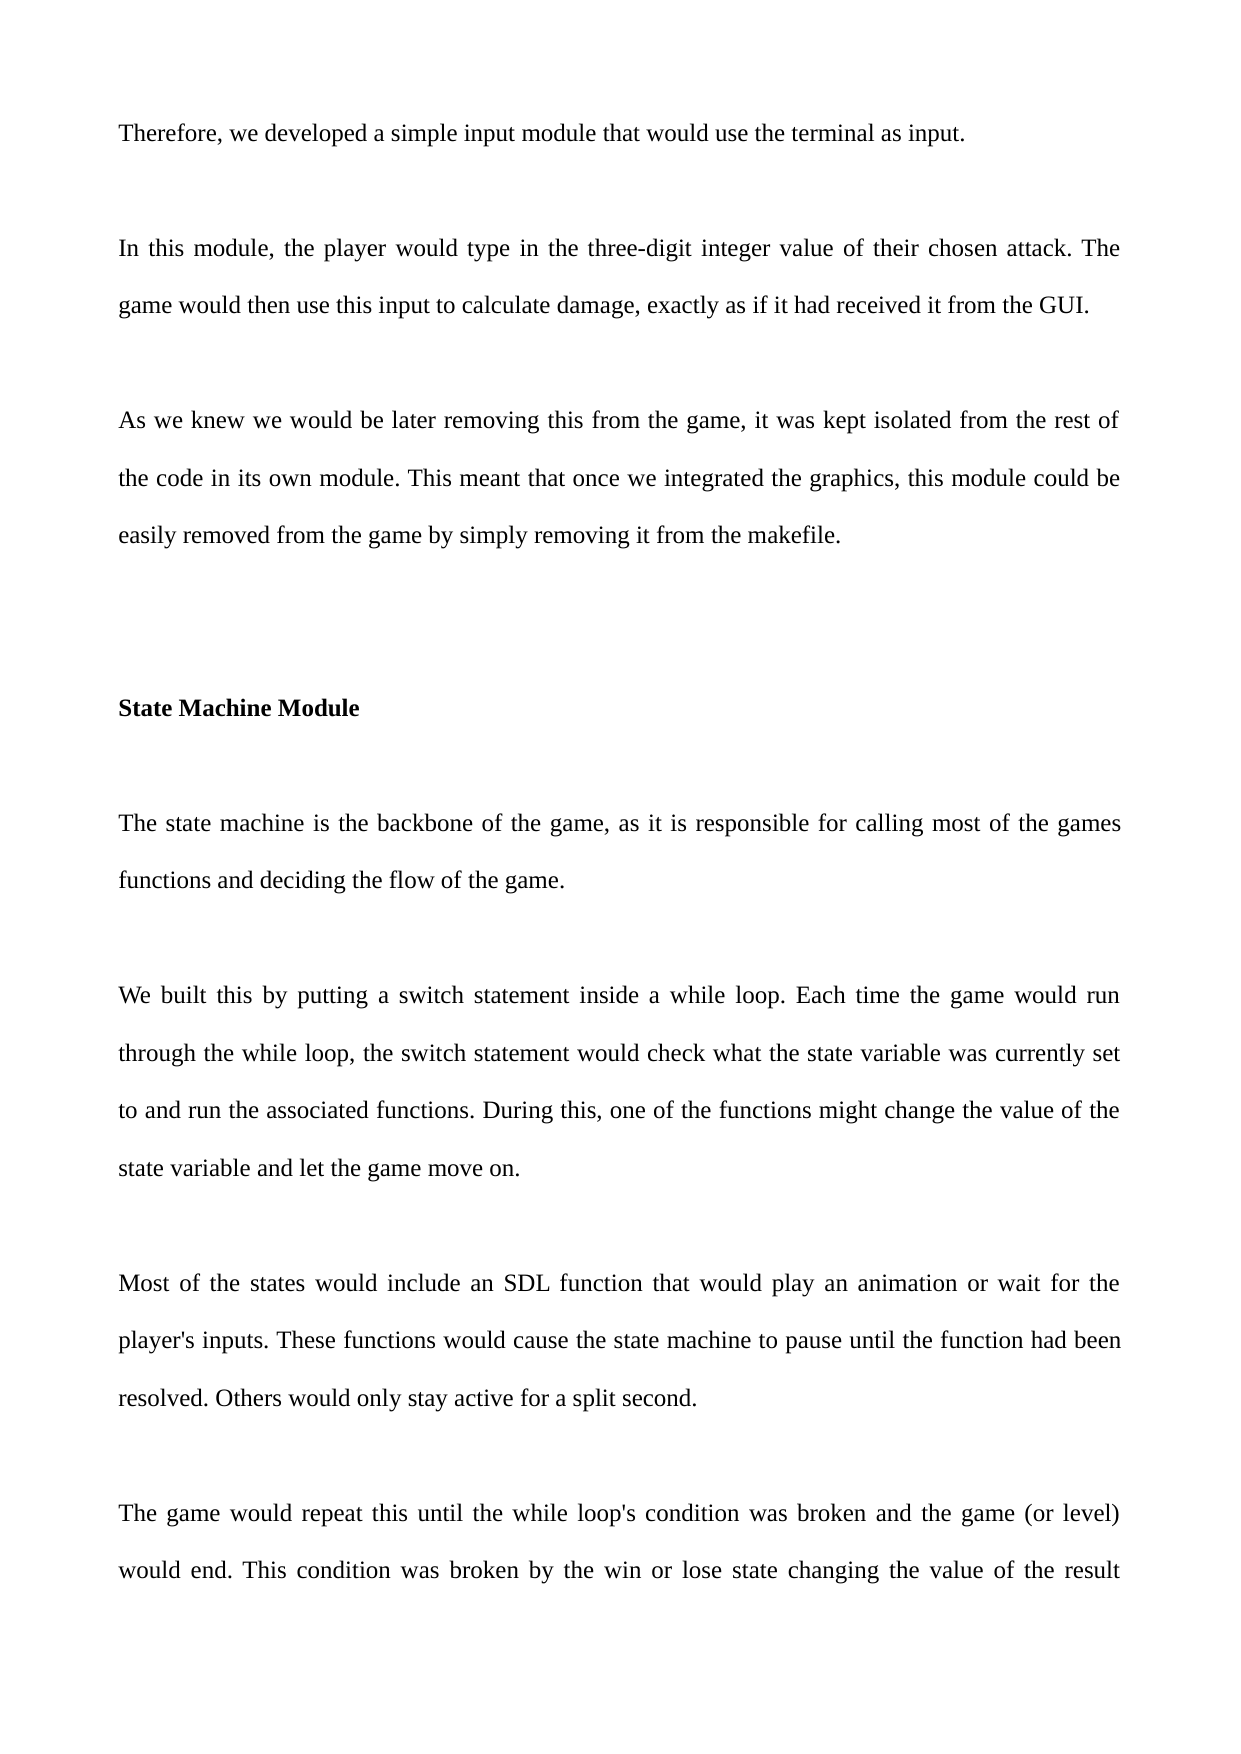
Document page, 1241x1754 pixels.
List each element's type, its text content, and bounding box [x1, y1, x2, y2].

text Therefore, we developed a simple input module that would use the terminal as input. [118, 118, 1122, 147]
text As we knew we would be later removing this from the game, it was kept isolated from the rest of the code in its own module. This meant that once we integrated the graphics, this module could be easily removed from the game by simply removing it from the makefile. [118, 406, 1122, 549]
text Most of the states would include an SDL function that would play an animation or wait for the player's inputs. These functions would cause the state machine to pause until the function had been resolved. Others would only stay active for a split second. [118, 1268, 1122, 1412]
text We built this by putting a switch statement inside a while loop. Each time the game would run through the while loop, the switch statement would check what the state variable was currently set to and run the associated functions. During this, one of the functions might change the value of the state variable and let the game move on. [118, 981, 1122, 1182]
text State Machine Module [118, 693, 1122, 722]
text The state machine is the backbone of the game, as it is responsible for calling most of the games functions and deciding the flow of the game. [118, 808, 1122, 894]
text The game would repeat this until the while loop's condition was broken and the game (or level) would end. This condition was broken by the win or lose state changing the value of the result [118, 1498, 1122, 1584]
text In this module, the player would type in the three-digit integer value of their chosen attack. The game would then use this input to calculate damage, exactly as if it had received it from the GUI. [118, 233, 1122, 319]
